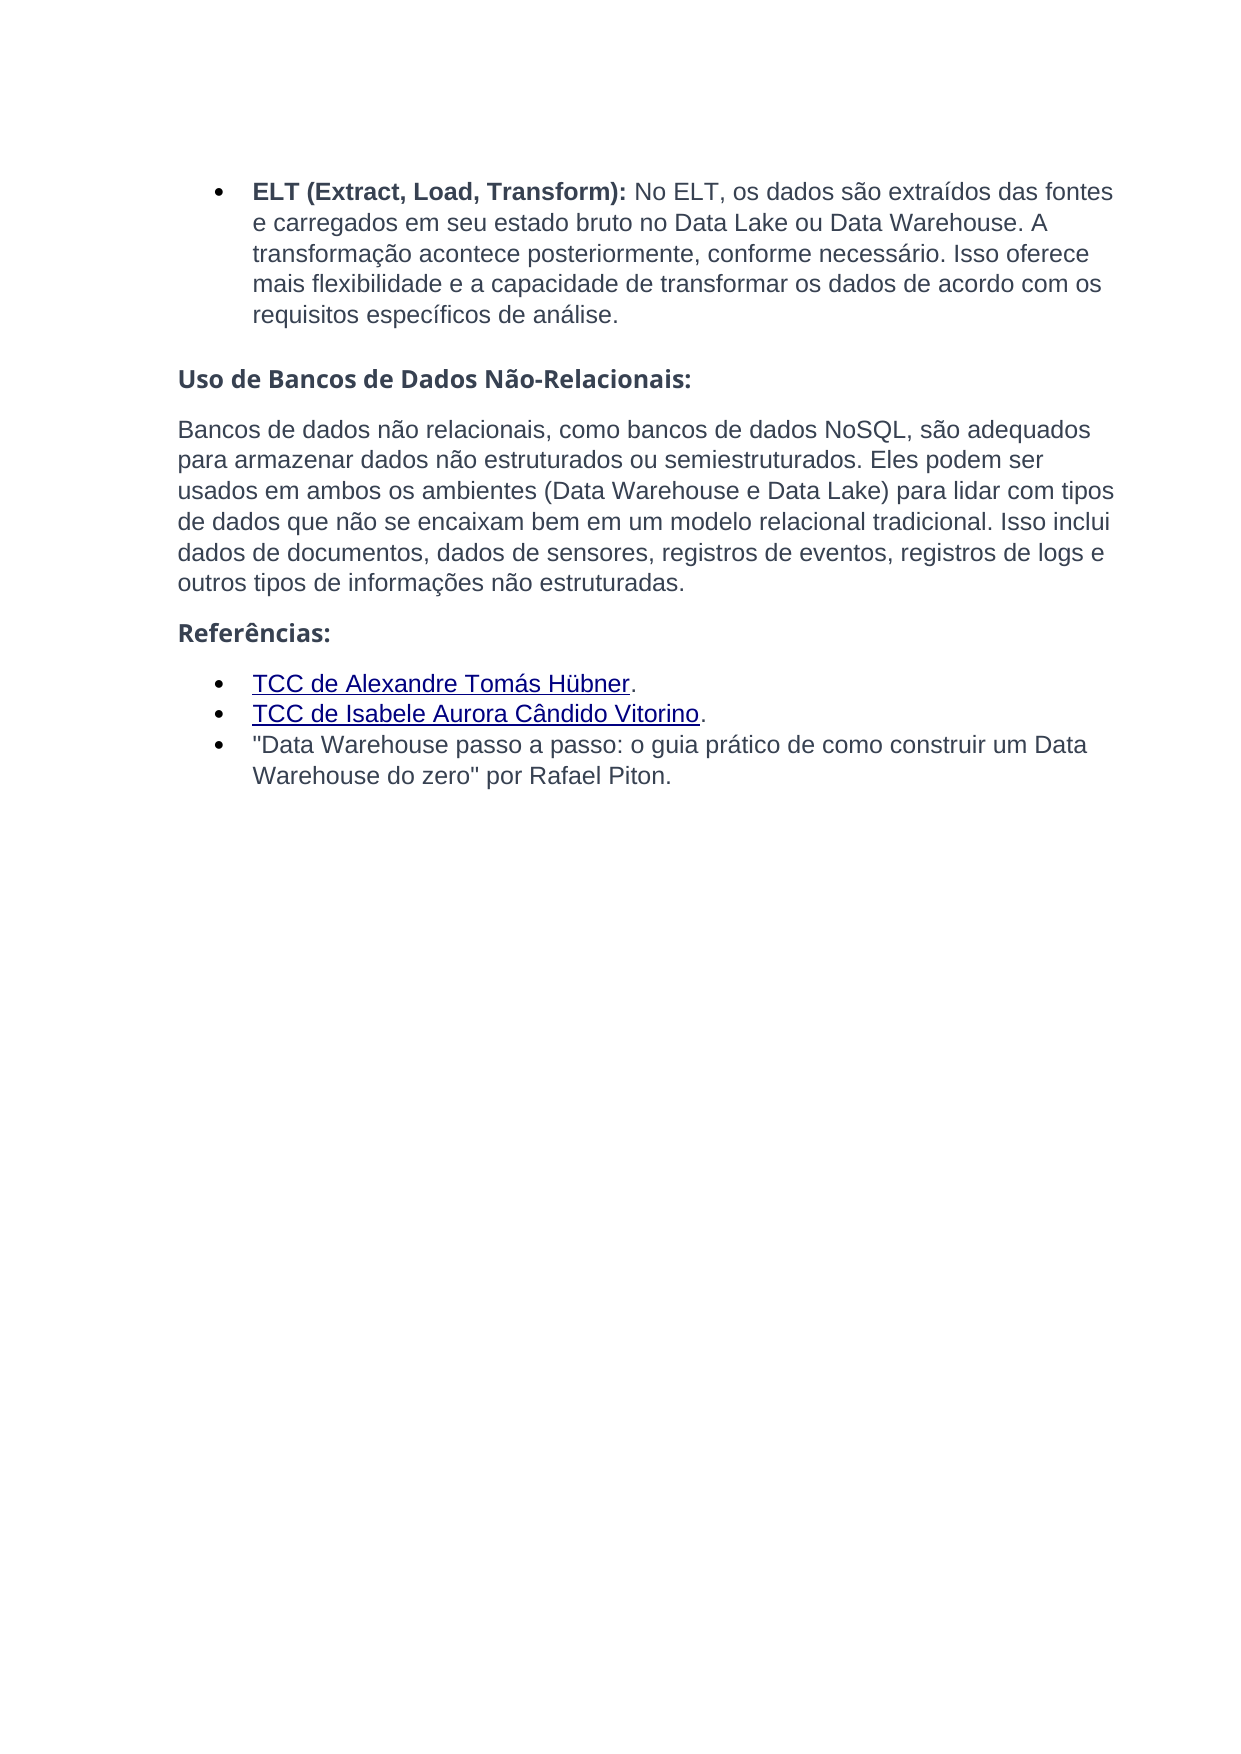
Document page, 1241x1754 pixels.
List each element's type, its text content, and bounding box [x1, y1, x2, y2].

text Bancos de dados não relacionais, como bancos de dados NoSQL, são adequados para armazenar dados não estruturados ou semiestruturados. Eles podem ser usados em ambos os ambientes (Data Warehouse e Data Lake) para lidar com tipos de dados que não se encaixam bem em um modelo relacional tradicional. Isso inclui dados de documentos, dados de sensores, registros de eventos, registros de logs e outros tipos de informações não estruturadas. [177, 414, 1122, 597]
list TCC de Alexandre Tomás Hübner. [215, 669, 1122, 697]
text Uso de Bancos de Dados Não-Relacionais: [177, 362, 1122, 396]
list "Data Warehouse passo a passo: o guia prático de como construir um Data Warehouse do zero" por Rafael Piton. [215, 730, 1122, 789]
list ELT (Extract, Load, Transform): No ELT, os dados são extraídos das fontes e carregados em seu estado bruto no Data Lake ou Data Warehouse. A transformação acontece posteriormente, conforme necessário. Isso oferece mais flexibilidade e a capacidade de transformar os dados de acordo com os requisitos específicos de análise. [215, 177, 1122, 329]
list TCC de Isabele Aurora Cândido Vitorino. [215, 699, 1122, 728]
text Referências: [177, 616, 1122, 650]
